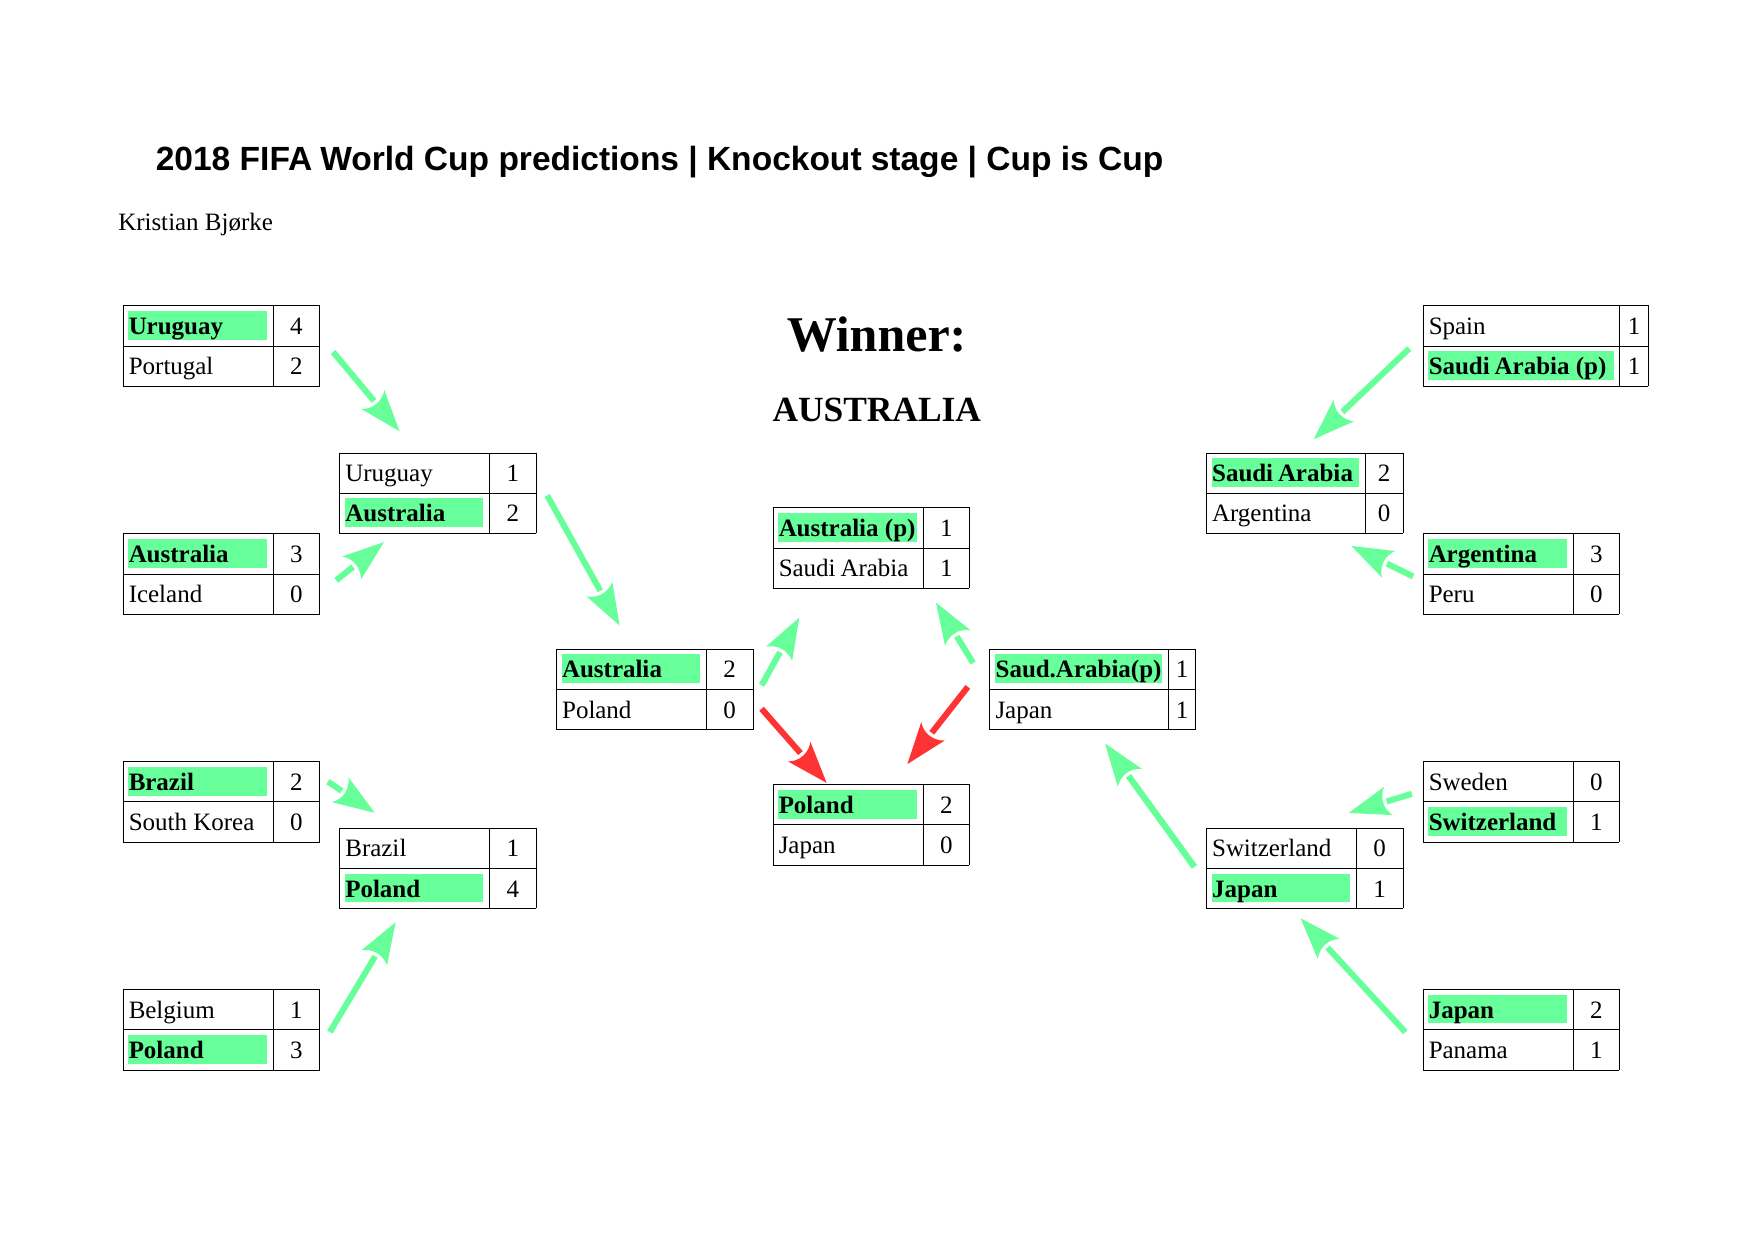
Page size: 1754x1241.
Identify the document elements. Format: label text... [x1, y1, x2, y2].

table_cell Poland [340, 869, 489, 908]
table_header 1 [1620, 306, 1648, 346]
table_cell Australia [340, 494, 489, 533]
table_cell Portugal [124, 347, 273, 386]
text Kristian Bjørke [118, 207, 335, 236]
table_header Australia [557, 650, 706, 689]
table_header Switzerland [1207, 829, 1356, 868]
table_cell 0 [274, 802, 319, 842]
table_cell 1 [1357, 869, 1403, 908]
table_header 1 [490, 454, 536, 493]
table_header 2 [924, 785, 969, 824]
table_cell 0 [924, 825, 969, 865]
table_cell 0 [1366, 494, 1403, 533]
table_header 2 [1574, 990, 1619, 1029]
table_header 1 [924, 508, 969, 547]
table_cell 1 [1620, 347, 1648, 386]
table_header Belgium [124, 990, 273, 1029]
table_cell 1 [1574, 802, 1619, 842]
table_cell 1 [924, 549, 969, 588]
table_cell Japan [774, 825, 923, 865]
text AUSTRALIA [768, 389, 985, 429]
table_header 1 [274, 990, 319, 1029]
text Winner: [768, 305, 985, 363]
table_header Australia [124, 534, 273, 573]
table_header 3 [1574, 534, 1619, 573]
table_header 3 [274, 534, 319, 573]
table_header Saudi Arabia [1207, 454, 1365, 493]
table_cell Saudi Arabia [774, 549, 923, 588]
table_cell 1 [1169, 690, 1195, 729]
table_header 0 [1357, 829, 1403, 868]
table_cell Switzerland [1424, 802, 1573, 842]
table_cell Japan [990, 690, 1168, 729]
table_header 1 [490, 829, 536, 868]
table_header Uruguay [340, 454, 489, 493]
table_cell 4 [490, 869, 536, 908]
table_cell Poland [557, 690, 706, 729]
table_cell 0 [707, 690, 753, 729]
table_header 2 [274, 762, 319, 801]
table_header Spain [1424, 306, 1619, 346]
table_header Saud.Arabia(p) [990, 650, 1168, 689]
table_header 2 [1366, 454, 1403, 493]
table_cell Saudi Arabia (p) [1424, 347, 1619, 386]
table_cell Panama [1424, 1030, 1573, 1069]
table_header Australia (p) [774, 508, 923, 547]
table_header Brazil [124, 762, 273, 801]
table_cell 2 [490, 494, 536, 533]
table_header Sweden [1424, 762, 1573, 801]
table_cell South Korea [124, 802, 273, 842]
table_header 0 [1574, 762, 1619, 801]
table_cell Japan [1207, 869, 1356, 908]
table_header Japan [1424, 990, 1573, 1029]
table_cell 0 [274, 575, 319, 614]
table_cell 0 [1574, 575, 1619, 614]
table_cell Peru [1424, 575, 1573, 614]
table_cell 3 [274, 1030, 319, 1069]
table_header 2 [707, 650, 753, 689]
table_cell Argentina [1207, 494, 1365, 533]
table_header Uruguay [124, 306, 273, 346]
table_header Brazil [340, 829, 489, 868]
table_header Poland [774, 785, 923, 824]
table_cell Iceland [124, 575, 273, 614]
table_header 4 [274, 306, 319, 346]
table_cell 2 [274, 347, 319, 386]
table_header Argentina [1424, 534, 1573, 573]
table_cell 1 [1574, 1030, 1619, 1069]
table_header 1 [1169, 650, 1195, 689]
table_cell Poland [124, 1030, 273, 1069]
